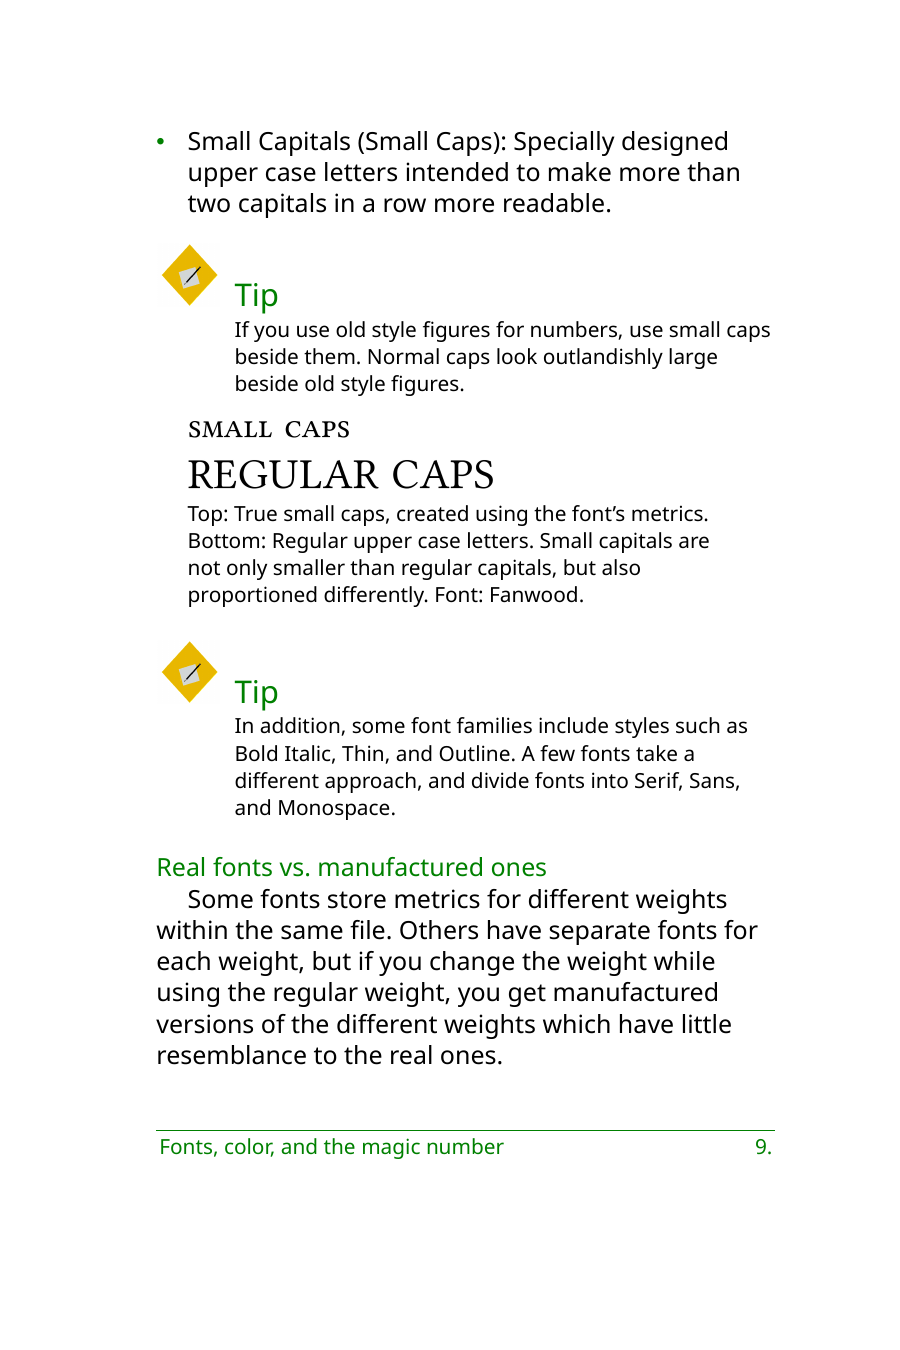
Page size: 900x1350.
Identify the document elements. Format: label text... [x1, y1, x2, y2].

table_header [188, 420, 744, 492]
text Some fonts store metrics for different weights within the same file. Others have separate fonts for each weight, but if you change the weight while using the regular weight, you get manufactured versions of the different weights which have little resemblance to the real ones. [156, 883, 775, 1071]
table_cell Top: True small caps, created using the font’s metrics. Bottom: Regular upper case letters. Small capitals are not only smaller than regular capitals, but also proportioned differently. Font: Fanwood. [188, 492, 744, 608]
picture [187, 419, 493, 490]
picture [157, 243, 220, 307]
text If you use old style figures for numbers, use small caps beside them. Normal caps look outlandishly large beside old style figures. [234, 315, 775, 397]
picture [157, 640, 220, 704]
list Tip [156, 243, 775, 315]
list Small Capitals (Small Caps): Specially designed upper case letters intended to make more than two capitals in a row more readable. [156, 125, 775, 219]
list Tip [156, 639, 775, 712]
text In addition, some font families include styles such as Bold Italic, Thin, and Outline. A few fonts take a different approach, and divide fonts into Serif, Sans, and Monospace. [234, 712, 775, 821]
subtitle Real fonts vs. manufactured ones [156, 852, 775, 883]
